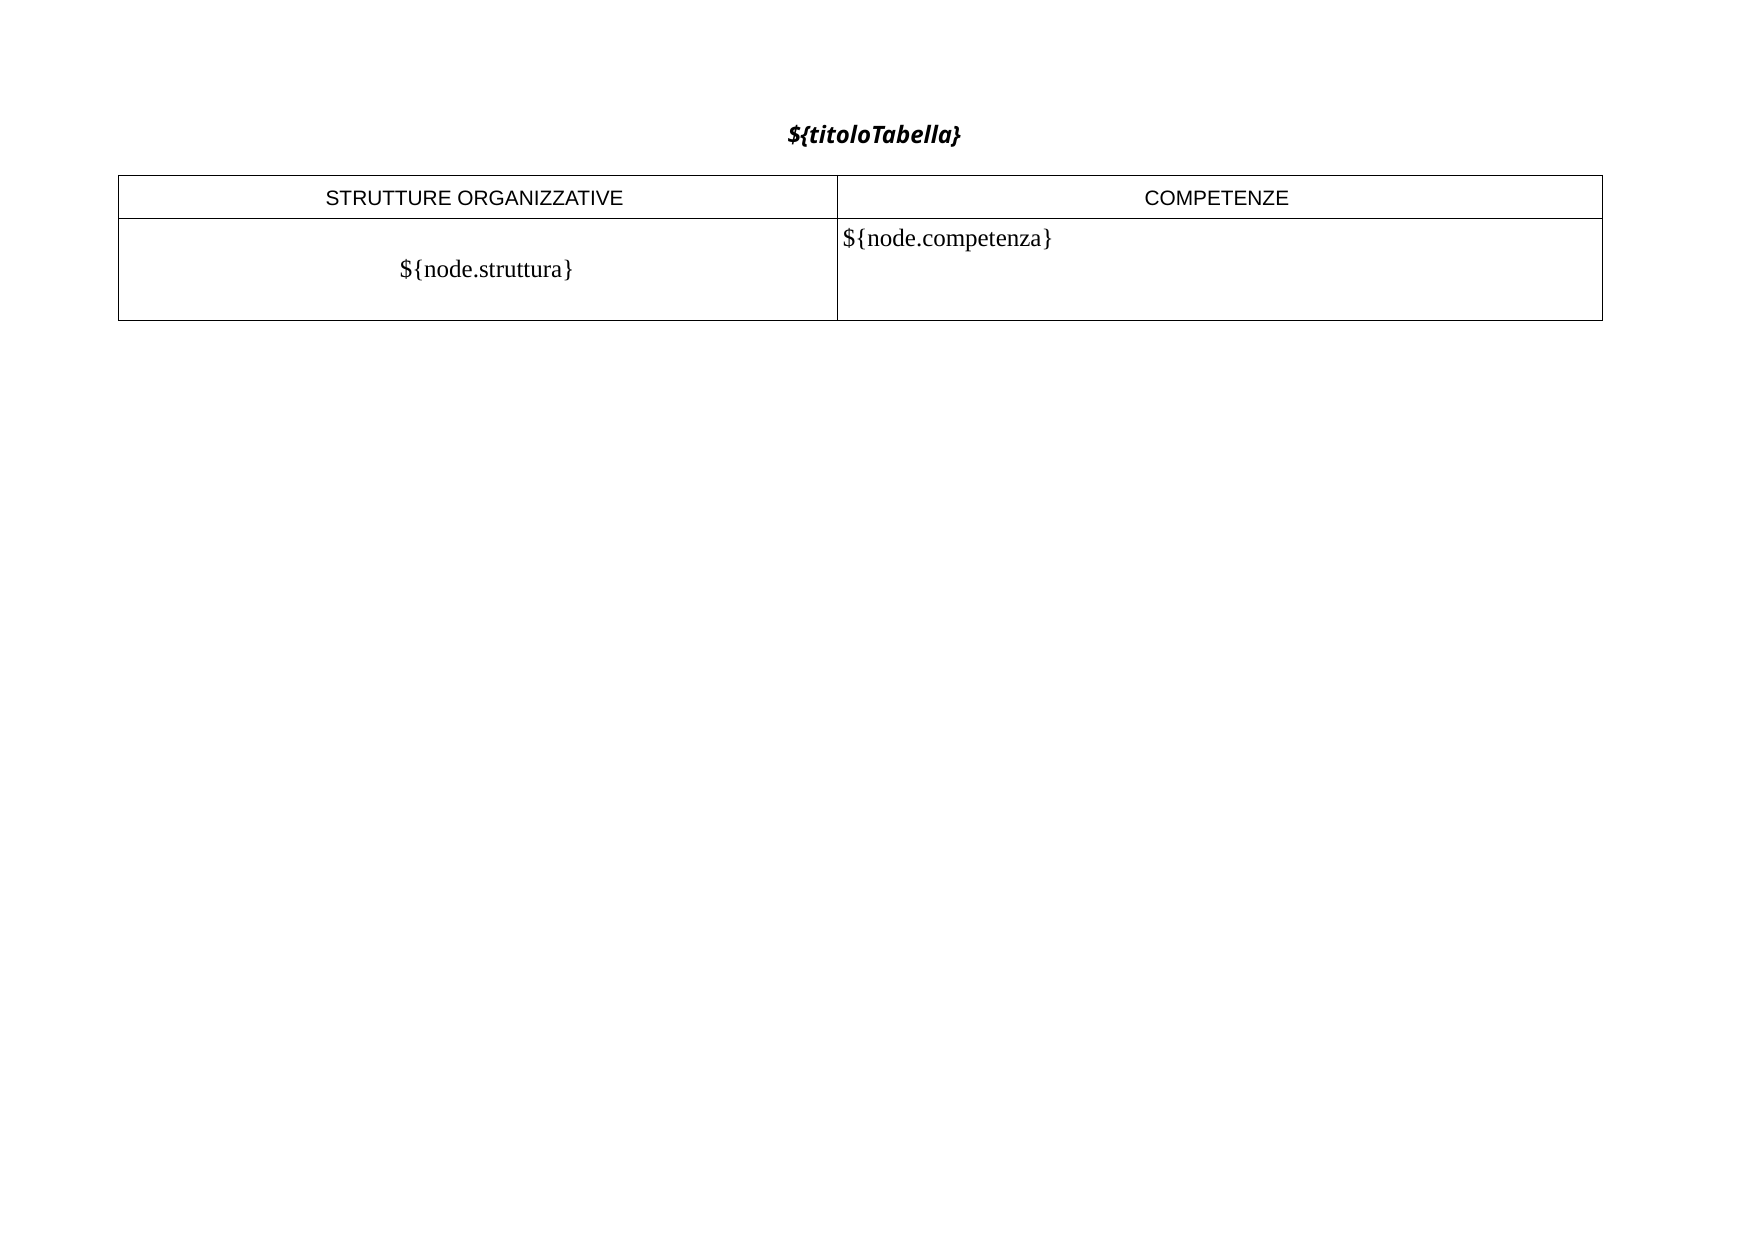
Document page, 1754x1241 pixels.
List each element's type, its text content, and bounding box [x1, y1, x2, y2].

table_cell ${node.competenza} [838, 219, 1602, 320]
text ${titoloTabella} [118, 118, 1636, 151]
table_cell @table:table-row [#list nodes as node] @/table:table-row [/#list]${node.struttura} [119, 219, 837, 320]
table_header STRUTTURE ORGANIZZATIVE [119, 176, 837, 217]
table_header COMPETENZE [838, 176, 1602, 217]
